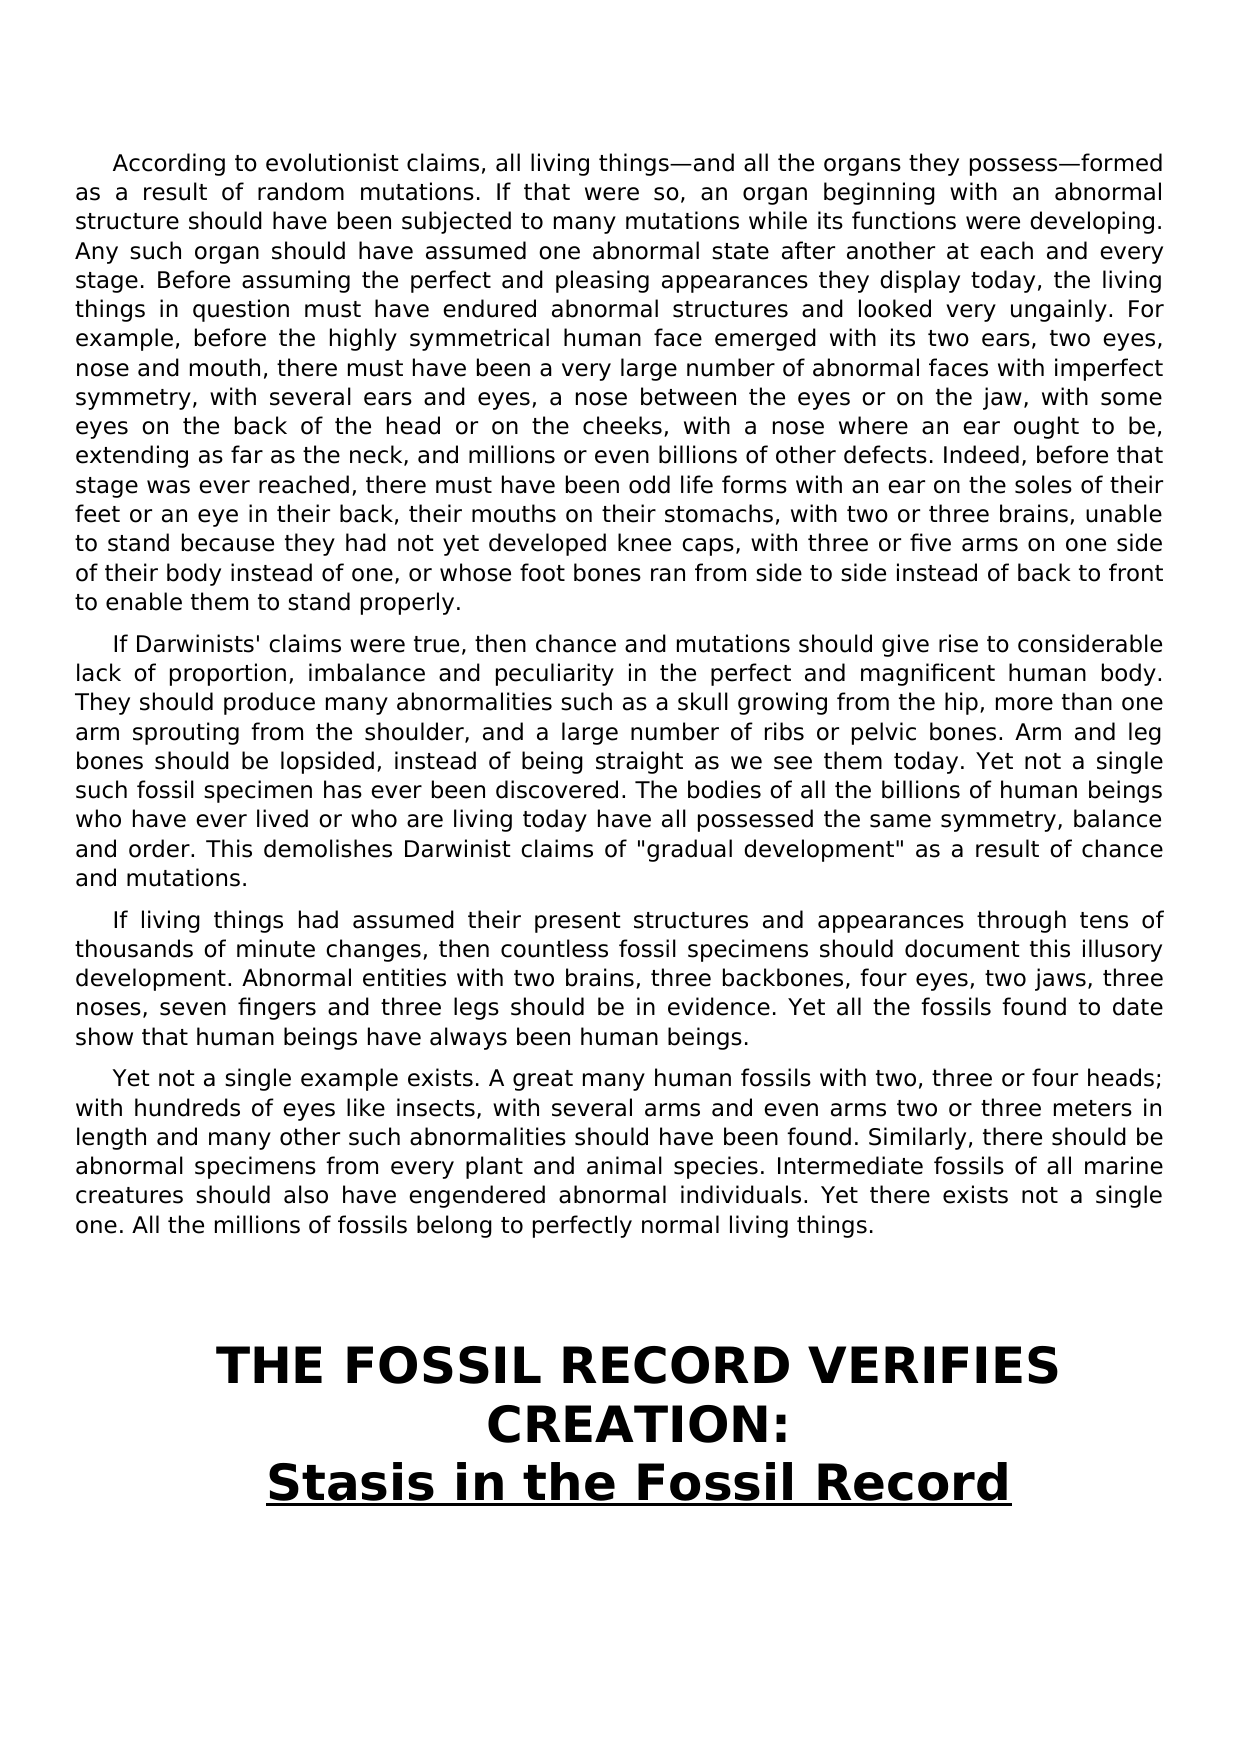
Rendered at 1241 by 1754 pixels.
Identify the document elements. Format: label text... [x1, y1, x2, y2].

text If Darwinists' claims were true, then chance and mutations should give rise to considerable lack of proportion, imbalance and peculiarity in the perfect and magnificent human body. They should produce many abnormalities such as a skull growing from the hip, more than one arm sprouting from the shoulder, and a large number of ribs or pelvic bones. Arm and leg bones should be lopsided, instead of being straight as we see them today. Yet not a single such fossil specimen has ever been discovered. The bodies of all the billions of human beings who have ever lived or who are living today have all possessed the same symmetry, balance and order. This demolishes Darwinist claims of "gradual development" as a result of chance and mutations. [75, 631, 1165, 892]
text Yet not a single example exists. A great many human fossils with two, three or four heads; with hundreds of eyes like insects, with several arms and even arms two or three meters in length and many other such abnormalities should have been found. Similarly, there should be abnormal specimens from every plant and animal species. Intermediate fossils of all marine creatures should also have engendered abnormal individuals. Yet there exists not a single one. All the millions of fossils belong to perfectly normal living things. [75, 1066, 1165, 1239]
text If living things had assumed their present structures and appearances through tens of thousands of minute changes, then countless fossil specimens should document this illusory development. Abnormal entities with two brains, three backbones, four eyes, two jaws, three noses, seven fingers and three legs should be in evidence. Yet all the fossils found to date show that human beings have always been human beings. [75, 907, 1165, 1051]
text According to evolutionist claims, all living things—and all the organs they possess—formed as a result of random mutations. If that were so, an organ beginning with an abnormal structure should have been subjected to many mutations while its functions were developing. Any such organ should have assumed one abnormal state after another at each and every stage. Before assuming the perfect and pleasing appearances they display today, the living things in question must have endured abnormal structures and looked very ungainly. For example, before the highly symmetrical human face emerged with its two ears, two eyes, nose and mouth, there must have been a very large number of abnormal faces with imperfect symmetry, with several ears and eyes, a nose between the eyes or on the jaw, with some eyes on the back of the head or on the cheeks, with a nose where an ear ought to be, extending as far as the neck, and millions or even billions of other defects. Indeed, before that stage was ever reached, there must have been odd life forms with an ear on the soles of their feet or an eye in their back, their mouths on their stomachs, with two or three brains, unable to stand because they had not yet developed knee caps, with three or five arms on one side of their body instead of one, or whose foot bones ran from side to side instead of back to front to enable them to stand properly. [75, 150, 1165, 616]
subtitle THE FOSSIL RECORD VERIFIES CREATION: Stasis in the Fossil Record [112, 1337, 1165, 1512]
